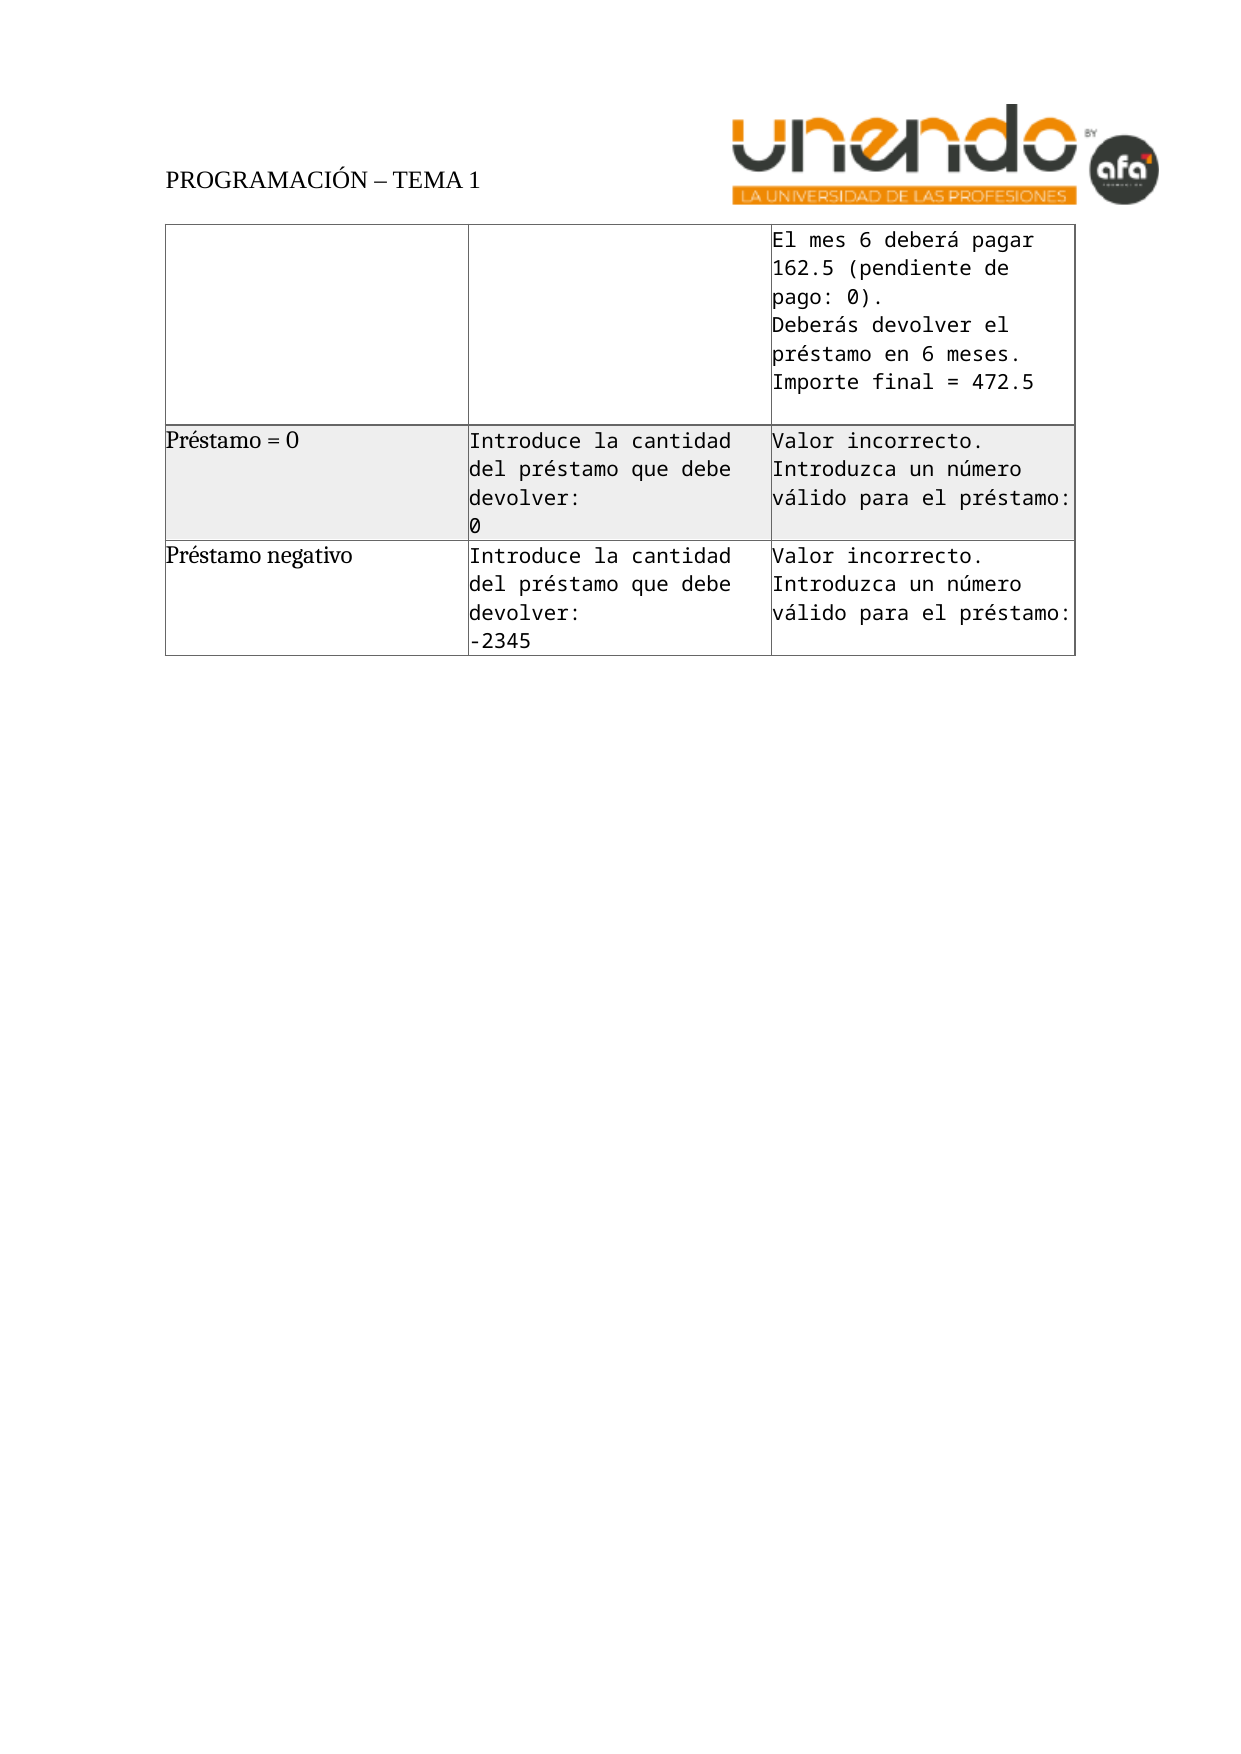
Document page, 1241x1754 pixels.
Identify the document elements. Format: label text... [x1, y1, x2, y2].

picture [725, 104, 1159, 212]
table_cell Préstamo negativo [166, 541, 468, 655]
table_cell Valor incorrecto. Introduzca un número válido para el préstamo: [772, 541, 1074, 655]
table_cell El mes 6 deberá pagar 162.5 (pendiente de pago: 0). Deberás devolver el préstamo en 6 meses. Importe final = 472.5 [772, 225, 1074, 424]
table_cell Introduce la cantidad del préstamo que debe devolver: -2345 [469, 541, 771, 655]
table_cell Préstamo = 0 [166, 426, 468, 539]
table_cell Valor incorrecto. Introduzca un número válido para el préstamo: [772, 426, 1074, 539]
table_cell [469, 225, 771, 424]
table_cell Introduce la cantidad del préstamo que debe devolver: 0 [469, 426, 771, 539]
table_cell [166, 225, 468, 424]
